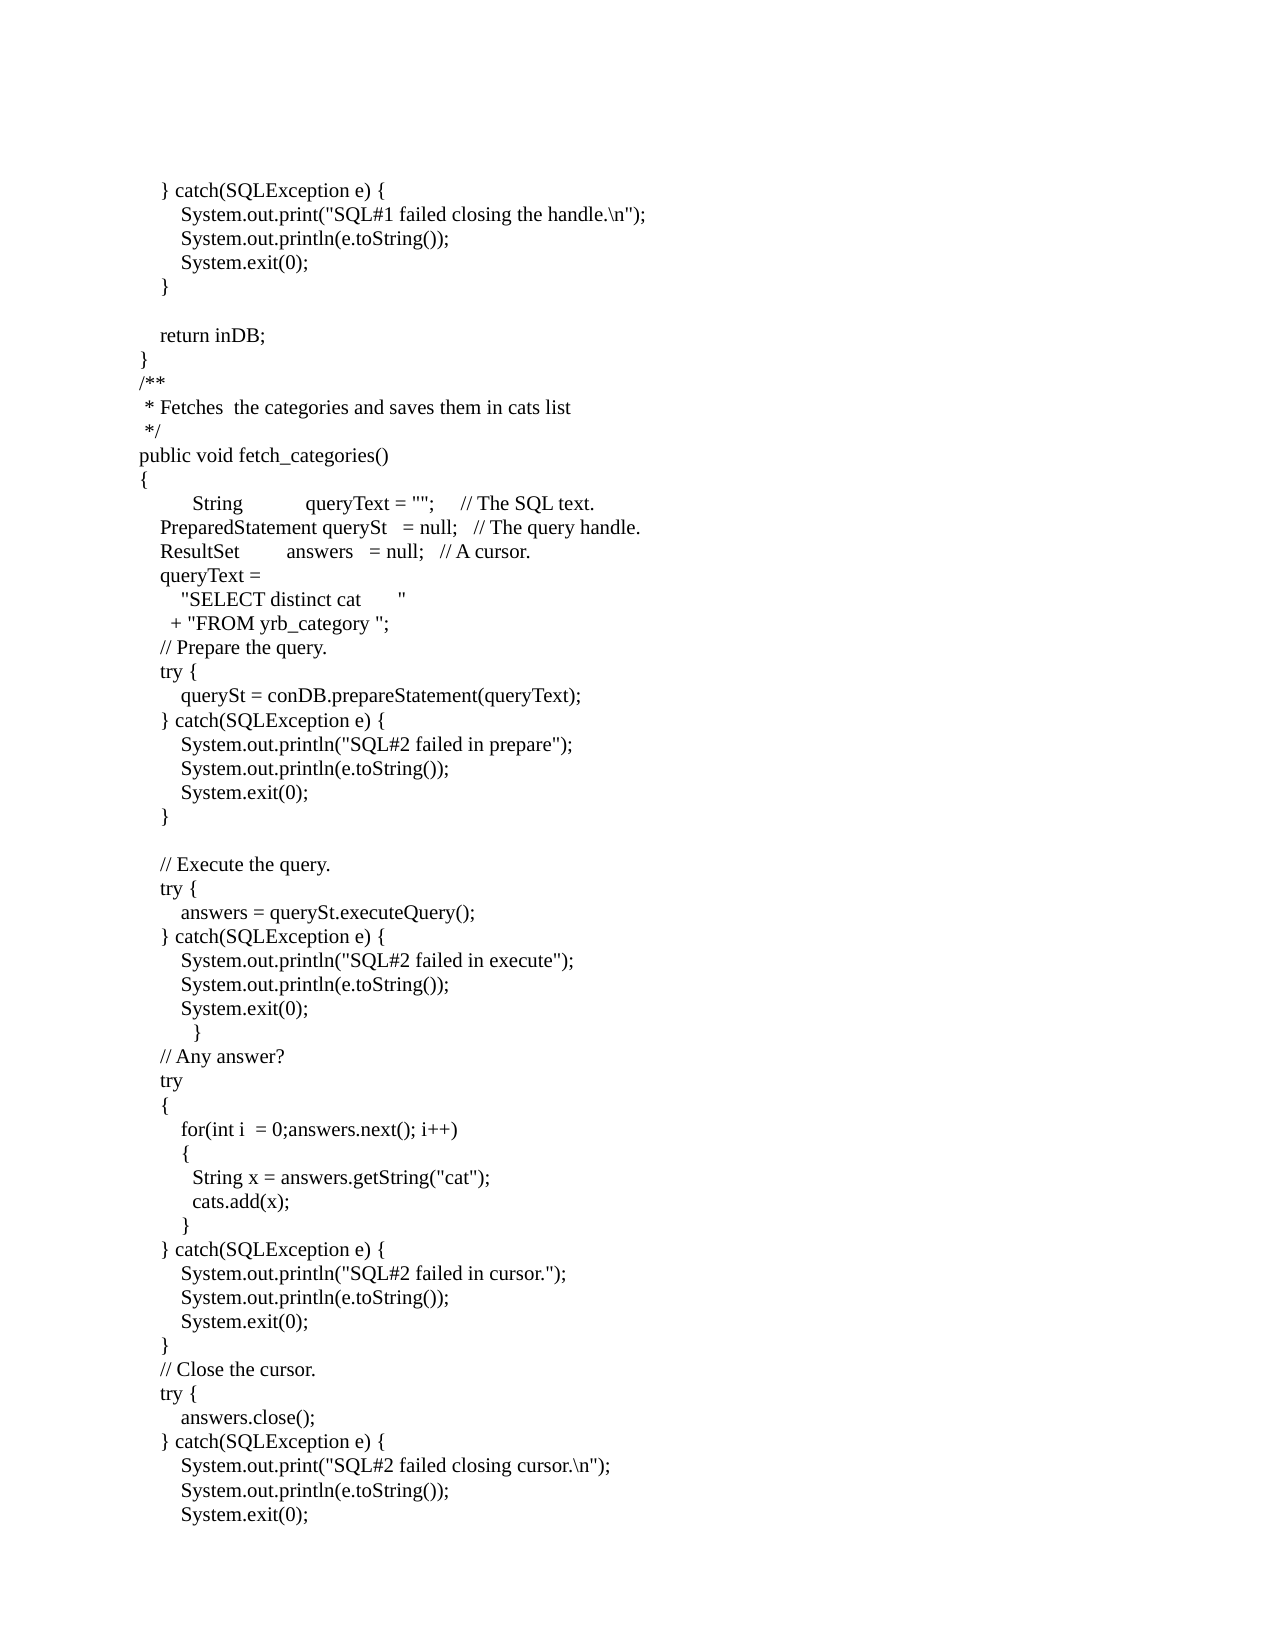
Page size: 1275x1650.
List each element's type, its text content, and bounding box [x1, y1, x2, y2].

text } catch(SQLException e) { [118, 1429, 1157, 1453]
text try [118, 1068, 1157, 1092]
text // Prepare the query. [118, 635, 1157, 659]
text } [118, 1213, 1157, 1237]
text + "FROM yrb_category "; [118, 611, 1157, 635]
text answers.close(); [118, 1405, 1157, 1429]
text for(int i = 0;answers.next(); i++) [118, 1117, 1157, 1141]
text "SELECT distinct cat " [118, 587, 1157, 611]
text return inDB; [118, 322, 1157, 347]
text // Any answer? [118, 1044, 1157, 1068]
text // Close the cursor. [118, 1357, 1157, 1381]
text System.out.println("SQL#2 failed in cursor."); [118, 1261, 1157, 1285]
text System.out.print("SQL#1 failed closing the handle.\n"); [118, 202, 1157, 226]
text System.exit(0); [118, 996, 1157, 1020]
text } catch(SQLException e) { [118, 178, 1157, 202]
text queryText = [118, 563, 1157, 587]
text } [118, 347, 1157, 371]
text } [118, 1333, 1157, 1357]
text } catch(SQLException e) { [118, 707, 1157, 732]
text String queryText = ""; // The SQL text. [118, 491, 1157, 515]
text String x = answers.getString("cat"); [118, 1165, 1157, 1189]
text System.out.println(e.toString()); [118, 972, 1157, 996]
text // Execute the query. [118, 852, 1157, 876]
text System.out.println(e.toString()); [118, 226, 1157, 250]
text { [118, 1092, 1157, 1117]
text System.exit(0); [118, 1502, 1157, 1526]
text querySt = conDB.prepareStatement(queryText); [118, 683, 1157, 707]
text * Fetches the categories and saves them in cats list [118, 395, 1157, 419]
text /** [118, 371, 1157, 395]
text System.exit(0); [118, 250, 1157, 274]
text System.out.println(e.toString()); [118, 1285, 1157, 1309]
text System.exit(0); [118, 1309, 1157, 1333]
text System.out.println("SQL#2 failed in execute"); [118, 948, 1157, 972]
text System.out.println(e.toString()); [118, 756, 1157, 780]
text System.out.println(e.toString()); [118, 1477, 1157, 1502]
text System.out.print("SQL#2 failed closing cursor.\n"); [118, 1453, 1157, 1477]
text } catch(SQLException e) { [118, 924, 1157, 948]
text } [118, 804, 1157, 828]
text System.exit(0); [118, 780, 1157, 804]
text PreparedStatement querySt = null; // The query handle. [118, 515, 1157, 539]
text System.out.println("SQL#2 failed in prepare"); [118, 732, 1157, 756]
text */ [118, 419, 1157, 443]
text public void fetch_categories() [118, 443, 1157, 467]
text try { [118, 1381, 1157, 1405]
text try { [118, 659, 1157, 683]
text { [118, 1141, 1157, 1165]
text { [118, 467, 1157, 491]
text ResultSet answers = null; // A cursor. [118, 539, 1157, 563]
text } [118, 1020, 1157, 1044]
text } [118, 274, 1157, 298]
text } catch(SQLException e) { [118, 1237, 1157, 1261]
text cats.add(x); [118, 1189, 1157, 1213]
text answers = querySt.executeQuery(); [118, 900, 1157, 924]
text try { [118, 876, 1157, 900]
